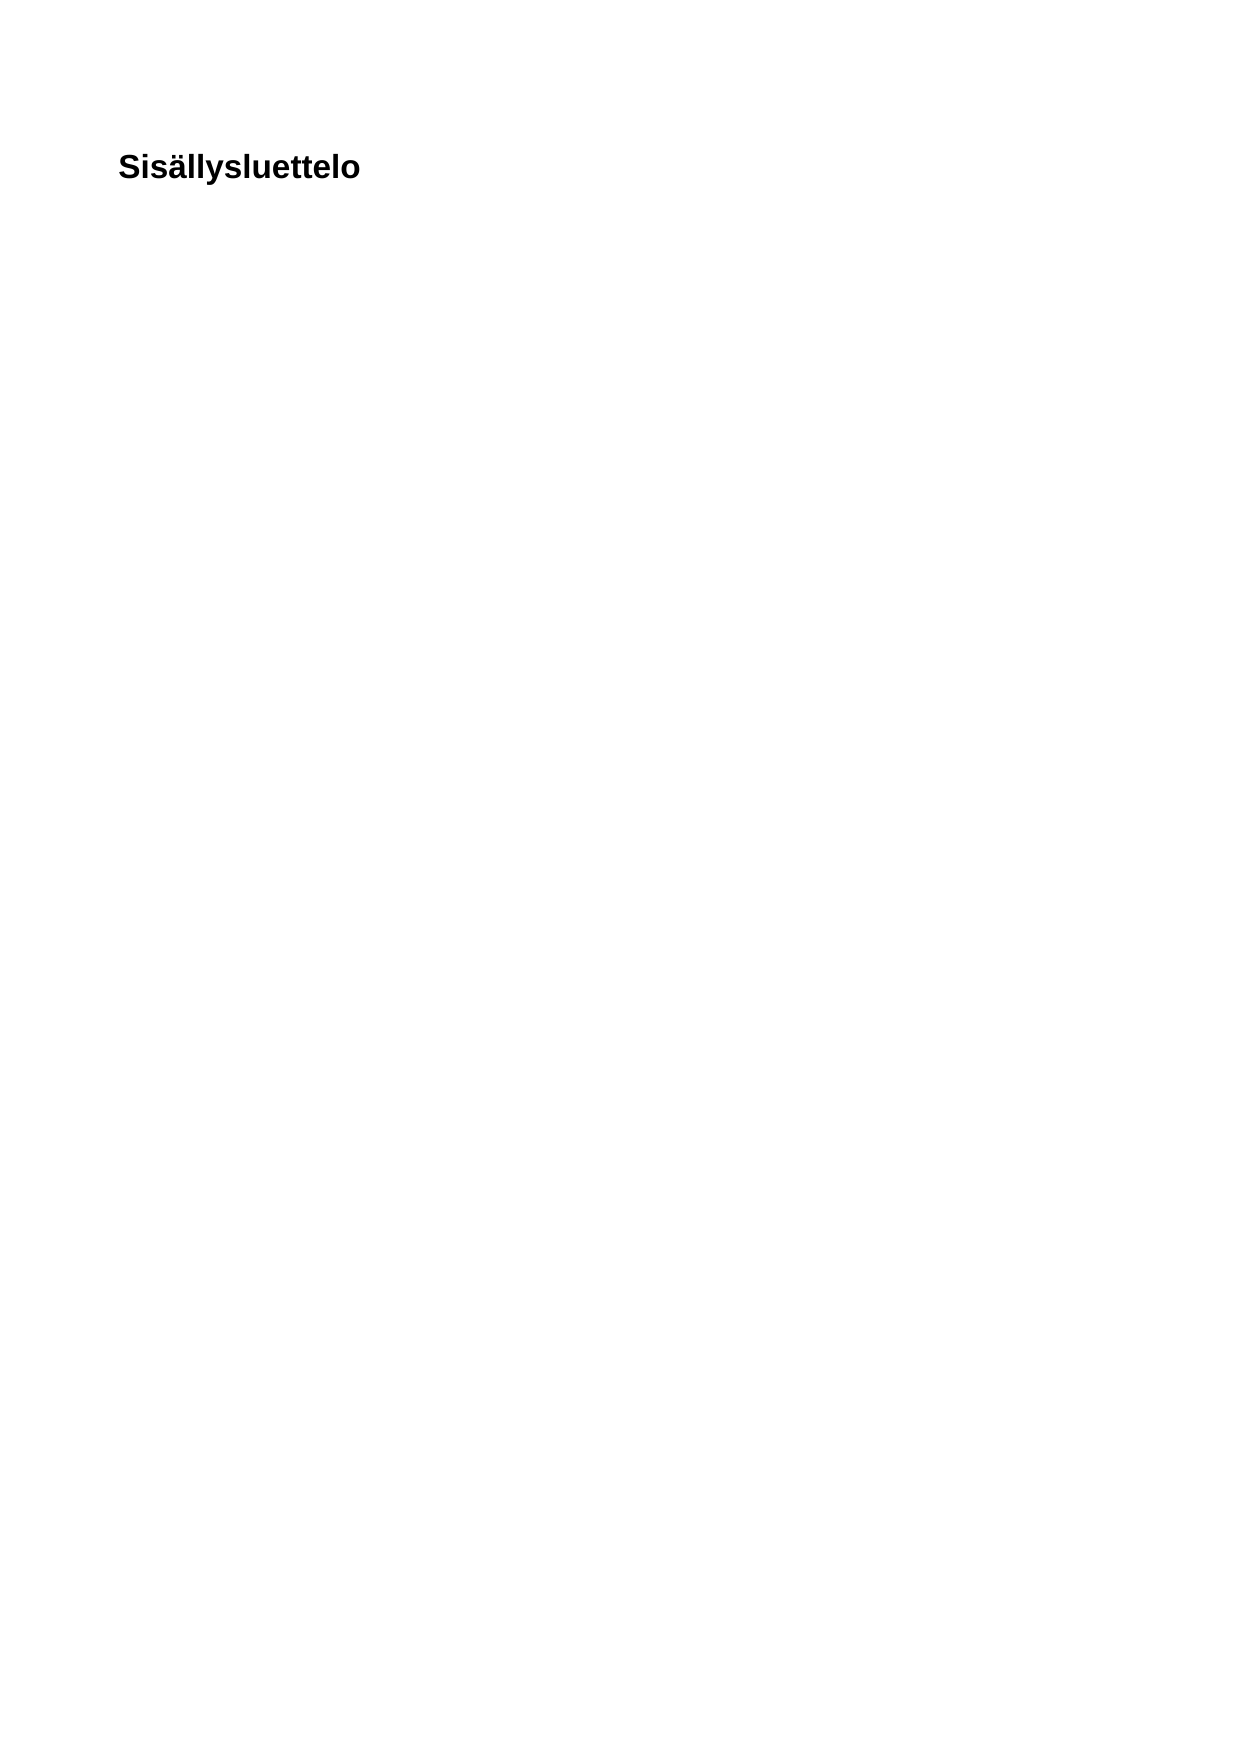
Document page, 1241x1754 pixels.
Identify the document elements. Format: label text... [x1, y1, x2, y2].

subtitle Sisällysluettelo [118, 147, 1122, 185]
